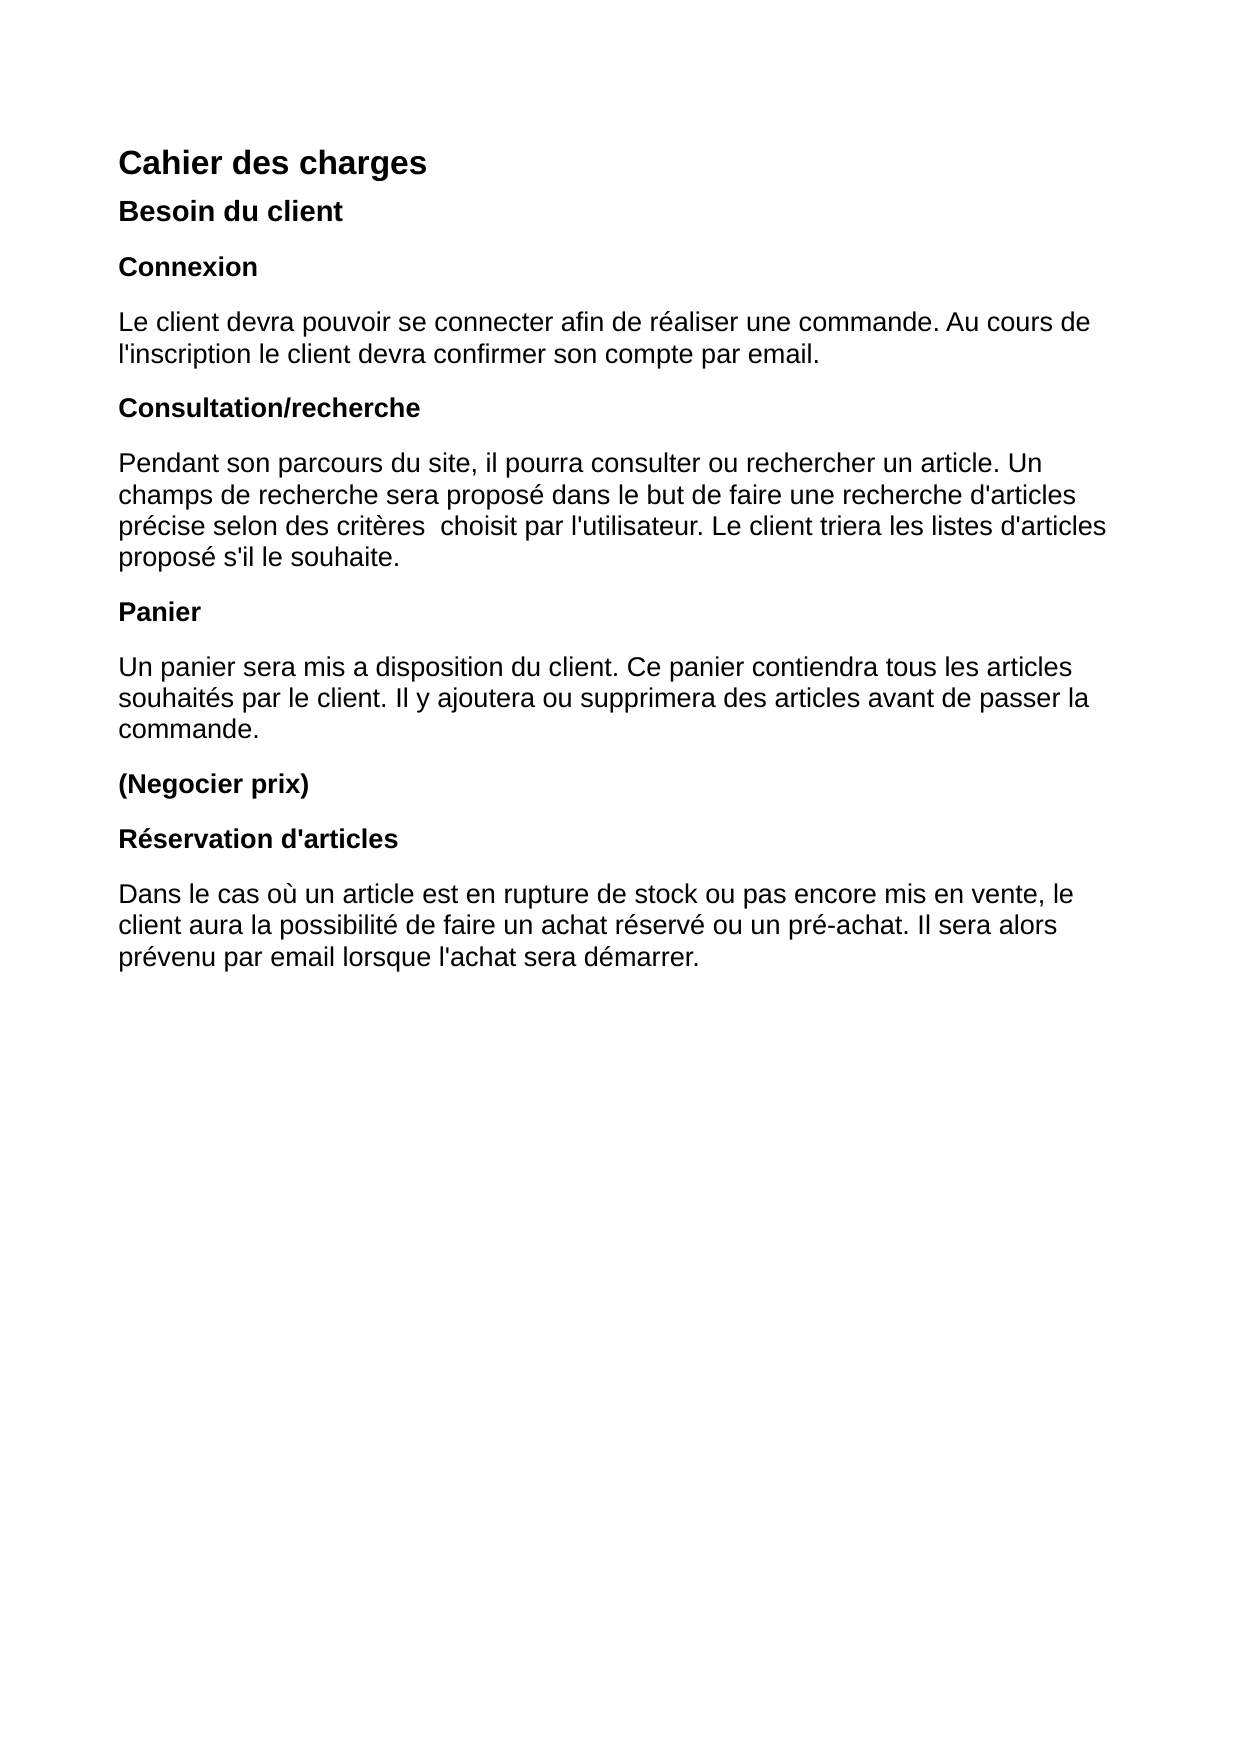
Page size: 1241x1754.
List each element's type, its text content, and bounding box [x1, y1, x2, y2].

text Dans le cas où un article est en rupture de stock ou pas encore mis en vente, le client aura la possibilité de faire un achat réservé ou un pré-achat. Il sera alors prévenu par email lorsque l'achat sera démarrer. [118, 878, 1122, 972]
text Besoin du client [118, 194, 1122, 228]
list Connexion [118, 251, 1122, 283]
text Consultation/recherche [118, 392, 1122, 424]
text Réservation d'articles [118, 823, 1122, 854]
text Un panier sera mis a disposition du client. Ce panier contiendra tous les articles souhaités par le client. Il y ajoutera ou supprimera des articles avant de passer la commande. [118, 651, 1122, 745]
subtitle Cahier des charges [118, 143, 1122, 182]
text Pendant son parcours du site, il pourra consulter ou rechercher un article. Un champs de recherche sera proposé dans le but de faire une recherche d'articles précise selon des critères choisit par l'utilisateur. Le client triera les listes d'articles proposé s'il le souhaite. [118, 447, 1122, 572]
text (Negocier prix) [118, 768, 1122, 799]
text Panier [118, 596, 1122, 627]
text Le client devra pouvoir se connecter afin de réaliser une commande. Au cours de l'inscription le client devra confirmer son compte par email. [118, 306, 1122, 369]
